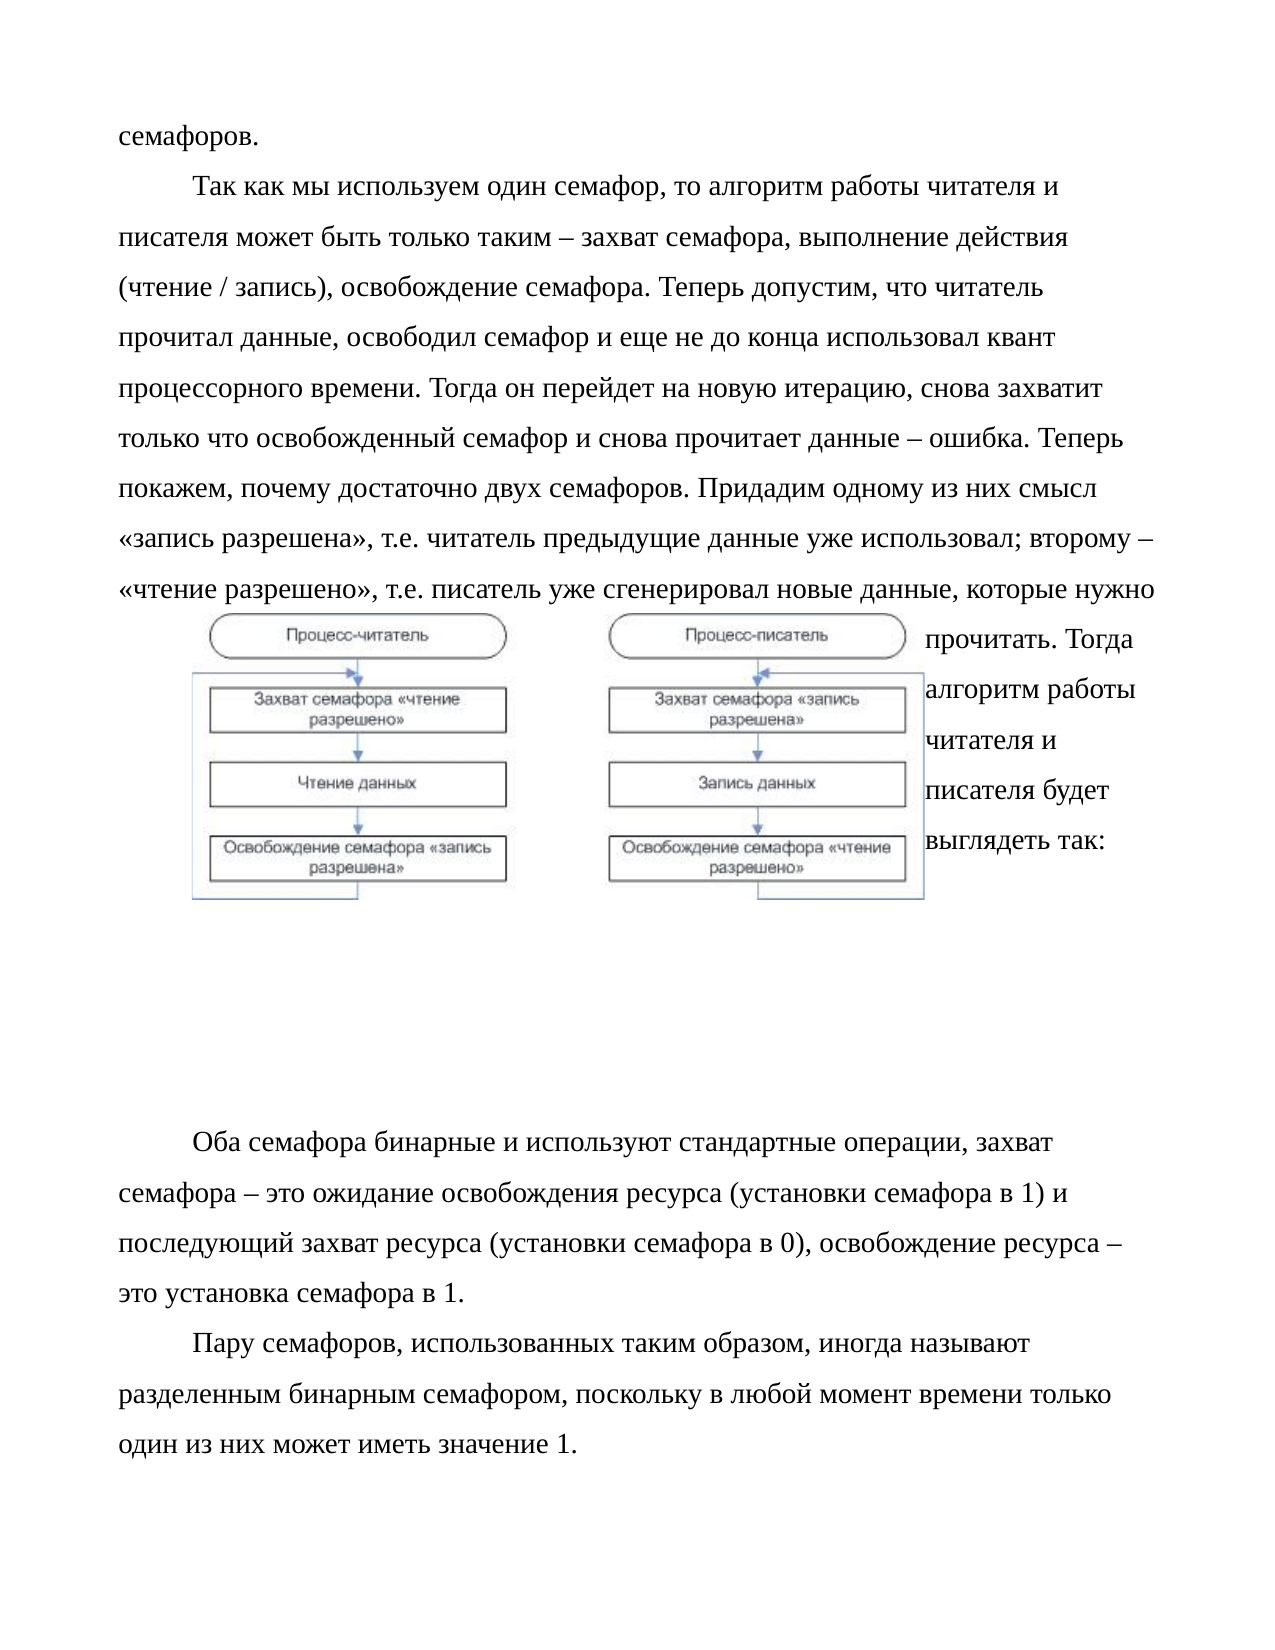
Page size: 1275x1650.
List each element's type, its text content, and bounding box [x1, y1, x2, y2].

picture [191, 613, 925, 900]
text только что освобожденный семафор и снова прочитает данные – ошибка. Теперь покажем, почему достаточно двух семафоров. Придадим одному из них смысл «запись разрешена», т.е. читатель предыдущие данные уже использовал; второму – «чтение разрешено», т.е. писатель уже сгенерировал новые данные, которые нужно прочитать. Тогда алгоритм работы читателя и писателя будет выглядеть так: [118, 420, 1157, 856]
text Так как мы используем один семафор, то алгоритм работы читателя и писателя может быть только таким – захват семафора, выполнение действия (чтение / запись), освобождение семафора. Теперь допустим, что читатель прочитал данные, освободил семафор и еще не до конца использовал квант процессорного времени. Тогда он перейдет на новую итерацию, снова захватит [118, 168, 1157, 403]
text Пару семафоров, использованных таким образом, иногда называют разделенным бинарным семафором, поскольку в любой момент времени только один из них может иметь значение 1. [118, 1326, 1157, 1460]
text семафоров. [118, 118, 1157, 152]
text Оба семафора бинарные и используют стандартные операции, захват семафора – это ожидание освобождения ресурса (установки семафора в 1) и последующий захват ресурса (установки семафора в 0), освобождение ресурса – это установка семафора в 1. [118, 1124, 1157, 1309]
